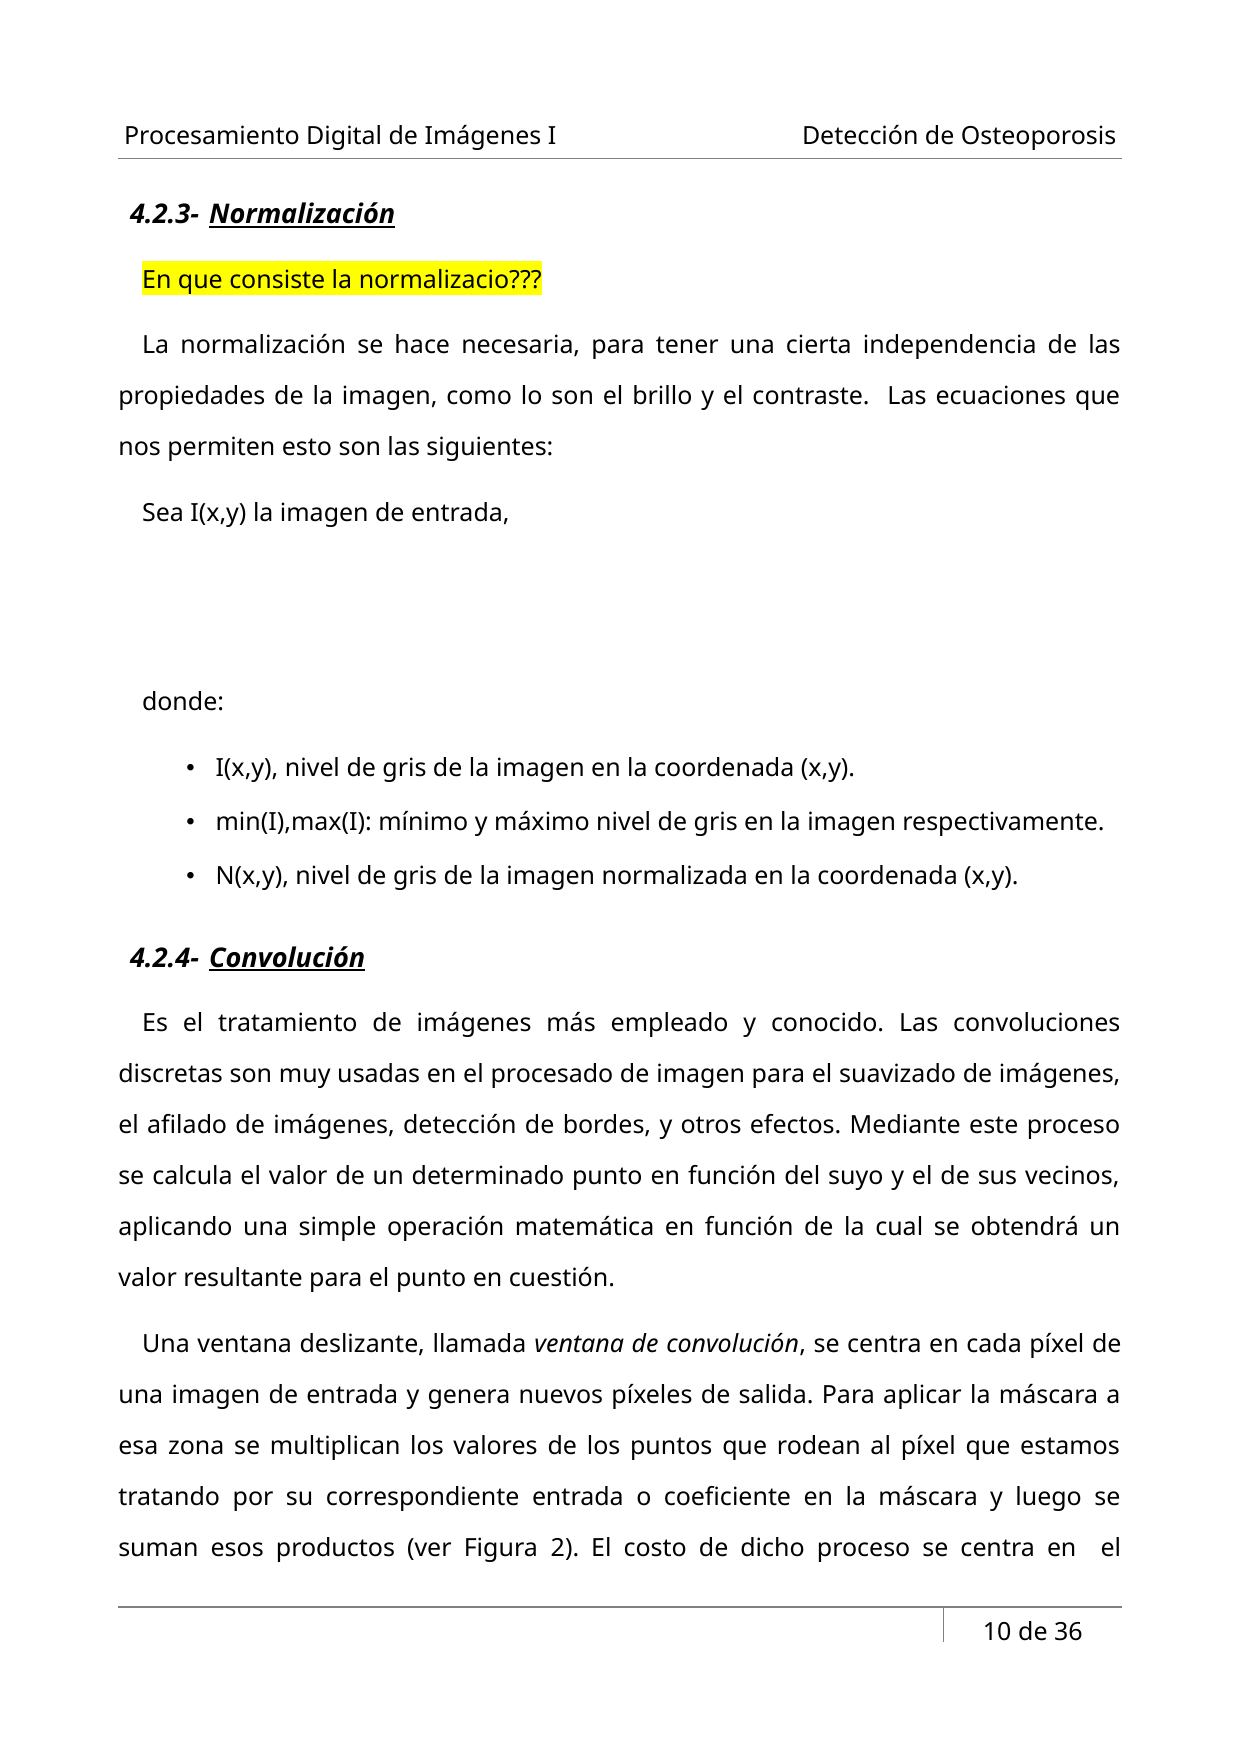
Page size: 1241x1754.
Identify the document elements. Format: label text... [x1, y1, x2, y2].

text donde: [118, 684, 1122, 718]
subtitle Convolución [130, 938, 1110, 975]
list N(x,y), nivel de gris de la imagen normalizada en la coordenada (x,y). [162, 858, 1122, 892]
subtitle Normalización [130, 195, 1110, 232]
text La normalización se hace necesaria, para tener una cierta independencia de las propiedades de la imagen, como lo son el brillo y el contraste. Las ecuaciones que nos permiten esto son las siguientes: [118, 327, 1122, 463]
list min(I),max(I): mínimo y máximo nivel de gris en la imagen respectivamente. [162, 804, 1122, 838]
text Es el tratamiento de imágenes más empleado y conocido. Las convoluciones discretas son muy usadas en el procesado de imagen para el suavizado de imágenes, el afilado de imágenes, detección de bordes, y otros efectos. Mediante este proceso se calcula el valor de un determinado punto en función del suyo y el de sus vecinos, aplicando una simple operación matemática en función de la cual se obtendrá un valor resultante para el punto en cuestión. [118, 1004, 1122, 1294]
text Una ventana deslizante, llamada ventana de convolución, se centra en cada píxel de una imagen de entrada y genera nuevos píxeles de salida. Para aplicar la máscara a esa zona se multiplican los valores de los puntos que rodean al píxel que estamos tratando por su correspondiente entrada o coeficiente en la máscara y luego se suman esos productos (ver Figura 2). El costo de dicho proceso se centra en el [118, 1325, 1122, 1564]
text En que consiste la normalizacio??? [118, 261, 1122, 295]
list I(x,y), nivel de gris de la imagen en la coordenada (x,y). [162, 750, 1122, 784]
text Sea I(x,y) la imagen de entrada, [118, 495, 1122, 529]
